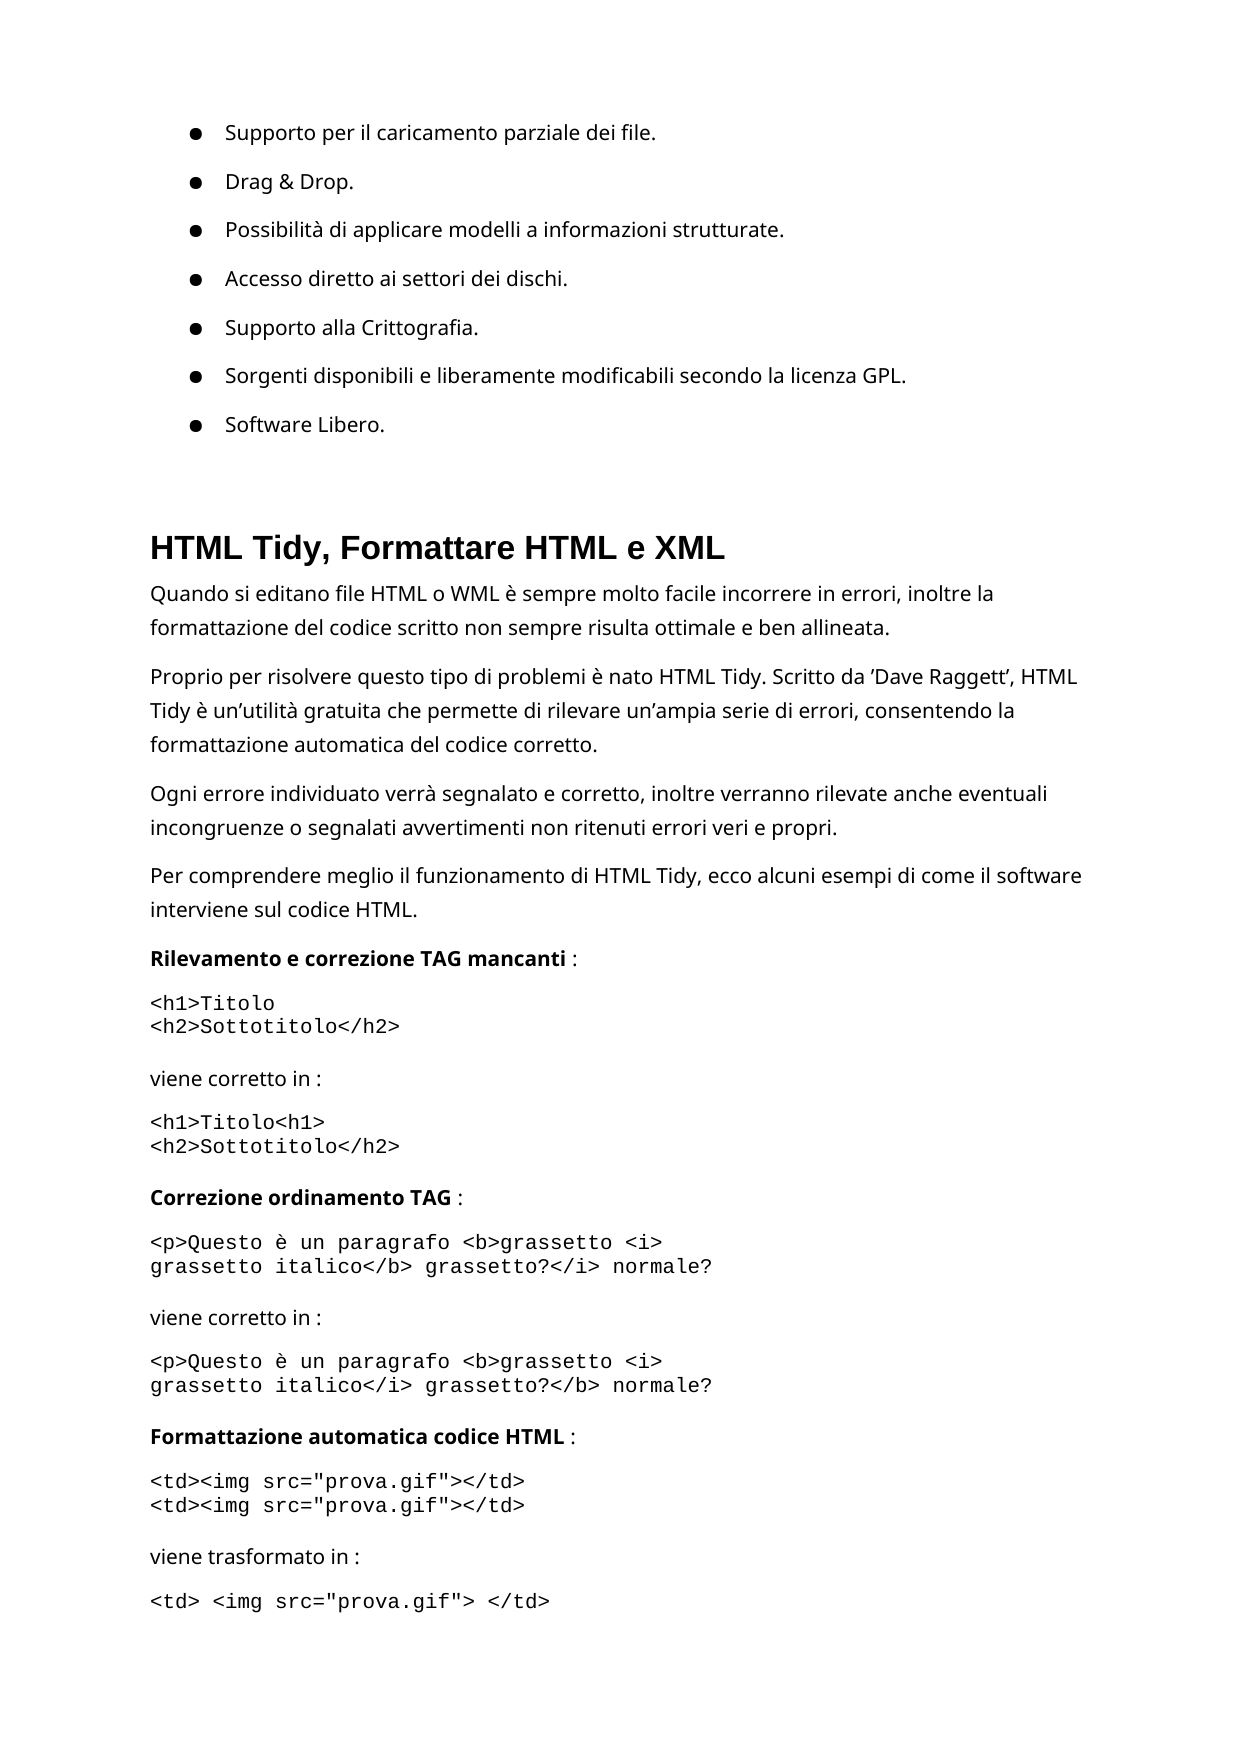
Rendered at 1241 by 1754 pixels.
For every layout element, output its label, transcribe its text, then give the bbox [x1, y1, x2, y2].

list Software Libero. [187, 410, 1090, 438]
subtitle HTML Tidy, Formattare HTML e XML [150, 528, 1090, 567]
list Possibilità di applicare modelli a informazioni strutturate. [187, 215, 1090, 244]
text Proprio per risolvere questo tipo di problemi è nato HTML Tidy. Scritto da ’Dave Raggett’, HTML Tidy è un’utilità gratuita che permette di rilevare un’ampia serie di errori, consentendo la formattazione automatica del codice corretto. [150, 662, 1090, 758]
text Quando si editano file HTML o WML è sempre molto facile incorrere in errori, inoltre la formattazione del codice scritto non sempre risulta ottimale e ben allineata. [150, 579, 1090, 642]
list Sorgenti disponibili e liberamente modificabili secondo la licenza GPL. [187, 361, 1090, 390]
list Supporto per il caricamento parziale dei file. [187, 118, 1090, 147]
list <h1>Titolo [150, 993, 1090, 1016]
list <p>Questo è un paragrafo <b>grassetto <i> [150, 1232, 1090, 1256]
list grassetto italico</i> grassetto?</b> normale? [150, 1375, 1090, 1399]
text viene corretto in : [150, 1064, 1090, 1092]
list <td> <img src="prova.gif"> </td> [150, 1591, 1090, 1614]
text Per comprendere meglio il funzionamento di HTML Tidy, ecco alcuni esempi di come il software interviene sul codice HTML. [150, 861, 1090, 924]
list grassetto italico</b> grassetto?</i> normale? [150, 1256, 1090, 1279]
list <h2>Sottotitolo</h2> [150, 1136, 1090, 1160]
list <td><img src="prova.gif"></td> [150, 1471, 1090, 1495]
list Drag & Drop. [187, 167, 1090, 195]
list <p>Questo è un paragrafo <b>grassetto <i> [150, 1352, 1090, 1375]
text Correzione ordinamento TAG : [150, 1183, 1090, 1212]
list Accesso diretto ai settori dei dischi. [187, 264, 1090, 292]
list Supporto alla Crittografia. [187, 313, 1090, 341]
list <td><img src="prova.gif"></td> [150, 1495, 1090, 1518]
text Formattazione automatica codice HTML : [150, 1422, 1090, 1451]
text Ogni errore individuato verrà segnalato e corretto, inoltre verranno rilevate anche eventuali incongruenze o segnalati avvertimenti non ritenuti errori veri e propri. [150, 779, 1090, 841]
list <h2>Sottotitolo</h2> [150, 1016, 1090, 1040]
text viene trasformato in : [150, 1542, 1090, 1571]
text viene corretto in : [150, 1303, 1090, 1331]
list <h1>Titolo<h1> [150, 1112, 1090, 1136]
text Rilevamento e correzione TAG mancanti : [150, 944, 1090, 973]
